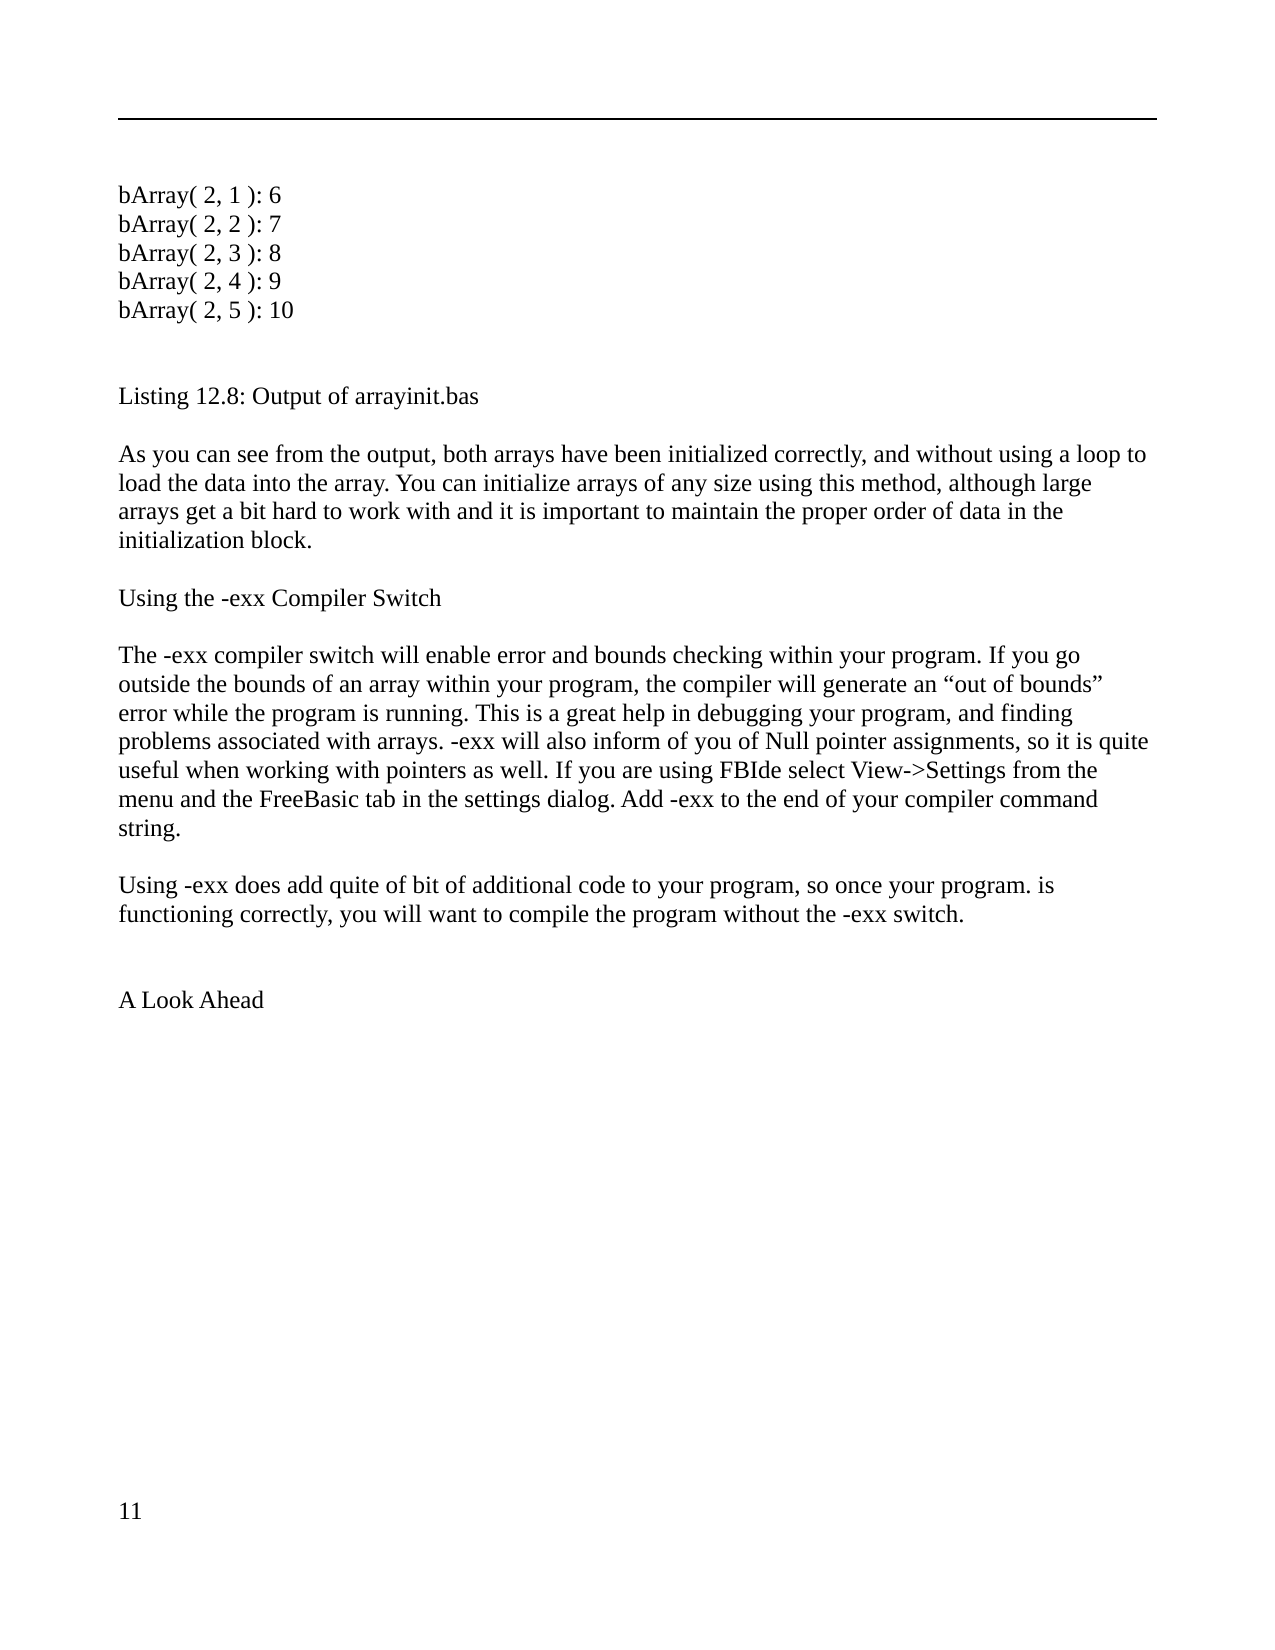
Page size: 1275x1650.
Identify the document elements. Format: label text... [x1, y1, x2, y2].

text bArray( 2, 5 ): 10 [118, 295, 1157, 324]
text bArray( 2, 3 ): 8 [118, 238, 1157, 266]
text bArray( 2, 2 ): 7 [118, 209, 1157, 238]
text Listing 12.8: Output of arrayinit.bas [118, 381, 1157, 410]
text A Look Ahead [118, 985, 1157, 1014]
text bArray( 2, 1 ): 6 [118, 180, 1157, 209]
text The -exx compiler switch will enable error and bounds checking within your program. If you go outside the bounds of an array within your program, the compiler will generate an “out of bounds” error while the program is running. This is a great help in debugging your program, and finding problems associated with arrays. -exx will also inform of you of Null pointer assignments, so it is quite useful when working with pointers as well. If you are using FBIde select View->Settings from the menu and the FreeBasic tab in the settings dialog. Add -exx to the end of your compiler command string. [118, 640, 1157, 841]
text As you can see from the output, both arrays have been initialized correctly, and without using a loop to load the data into the array. You can initialize arrays of any size using this method, although large arrays get a bit hard to work with and it is important to maintain the proper order of data in the initialization block. [118, 439, 1157, 554]
text bArray( 2, 4 ): 9 [118, 266, 1157, 295]
text Using -exx does add quite of bit of additional code to your program, so once your program. is functioning correctly, you will want to compile the program without the -exx switch. [118, 870, 1157, 928]
text Using the -exx Compiler Switch [118, 583, 1157, 611]
